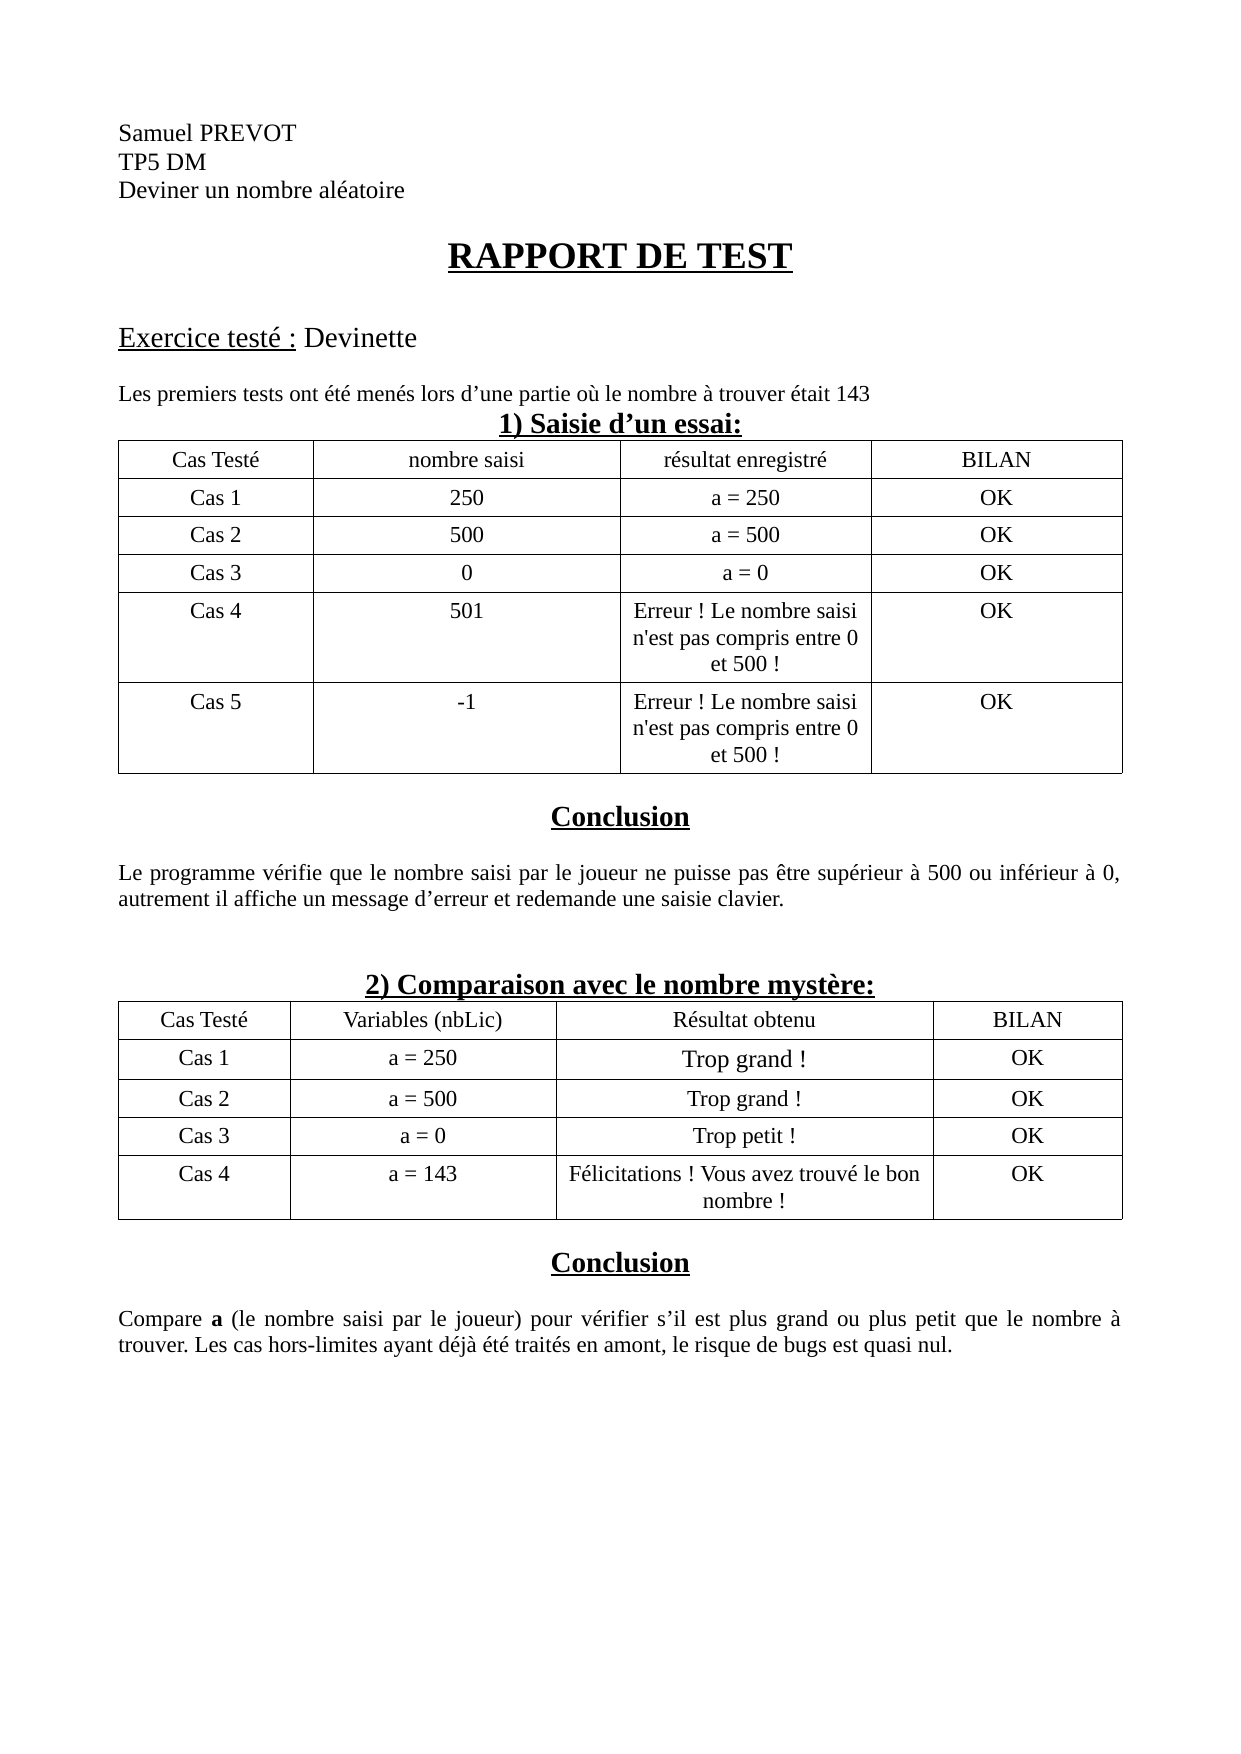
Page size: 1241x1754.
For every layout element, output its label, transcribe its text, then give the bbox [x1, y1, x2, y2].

table_cell OK [872, 479, 1122, 516]
table_cell Cas 3 [119, 555, 313, 592]
table_cell a = 250 [291, 1040, 556, 1079]
table_cell OK [872, 555, 1122, 592]
table_cell a = 0 [621, 555, 871, 592]
table_cell OK [934, 1118, 1122, 1154]
table_cell Cas 2 [119, 517, 313, 554]
table_cell Cas 1 [119, 479, 313, 516]
table_cell Cas 3 [119, 1118, 290, 1154]
table_cell Cas 2 [119, 1080, 290, 1117]
table_cell a = 0 [291, 1118, 556, 1154]
table_cell a = 500 [621, 517, 871, 554]
table_cell -1 [314, 683, 620, 773]
table_cell Erreur ! Le nombre saisi n'est pas compris entre 0 et 500 ! [621, 593, 871, 682]
table_cell Cas 1 [119, 1040, 290, 1079]
table_cell 250 [314, 479, 620, 516]
table_cell Cas 4 [119, 1156, 290, 1219]
text Exercice testé : Devinette [118, 320, 1122, 354]
table_cell Cas 4 [119, 593, 313, 682]
text Les premiers tests ont été menés lors d’une partie où le nombre à trouver était 143 [118, 380, 1122, 406]
text RAPPORT DE TEST [118, 234, 1122, 277]
table_cell OK [934, 1156, 1122, 1219]
table_cell Félicitations ! Vous avez trouvé le bon nombre ! [557, 1156, 933, 1219]
table_header Cas Testé [119, 441, 313, 478]
table_header BILAN [872, 441, 1122, 478]
table_cell OK [872, 517, 1122, 554]
table_cell Trop grand ! [557, 1080, 933, 1117]
table_cell 501 [314, 593, 620, 682]
text Le programme vérifie que le nombre saisi par le joueur ne puisse pas être supérieur à 500 ou inférieur à 0, autrement il affiche un message d’erreur et redemande une saisie clavier. [118, 859, 1122, 912]
text Conclusion [118, 799, 1122, 833]
table_header Variables (nbLic) [291, 1002, 556, 1038]
text Conclusion [118, 1245, 1122, 1279]
table_header Cas Testé [119, 1002, 290, 1038]
table_header nombre saisi [314, 441, 620, 478]
table_cell OK [934, 1040, 1122, 1079]
table_cell 0 [314, 555, 620, 592]
table_cell OK [872, 593, 1122, 682]
table_cell Trop grand ! [557, 1040, 933, 1079]
table_header BILAN [934, 1002, 1122, 1038]
table_cell Trop petit ! [557, 1118, 933, 1154]
table_cell a = 143 [291, 1156, 556, 1219]
table_cell a = 250 [621, 479, 871, 516]
text Compare a (le nombre saisi par le joueur) pour vérifier s’il est plus grand ou plus petit que le nombre à trouver. Les cas hors-limites ayant déjà été traités en amont, le risque de bugs est quasi nul. [118, 1305, 1122, 1358]
table_cell OK [872, 683, 1122, 773]
text 2) Comparaison avec le nombre mystère: [118, 967, 1122, 1001]
table_cell a = 500 [291, 1080, 556, 1117]
table_cell OK [934, 1080, 1122, 1117]
table_cell 500 [314, 517, 620, 554]
text 1) Saisie d’un essai: [118, 406, 1122, 440]
table_cell Cas 5 [119, 683, 313, 773]
table_header Résultat obtenu [557, 1002, 933, 1038]
table_header résultat enregistré [621, 441, 871, 478]
table_cell Erreur ! Le nombre saisi n'est pas compris entre 0 et 500 ! [621, 683, 871, 773]
